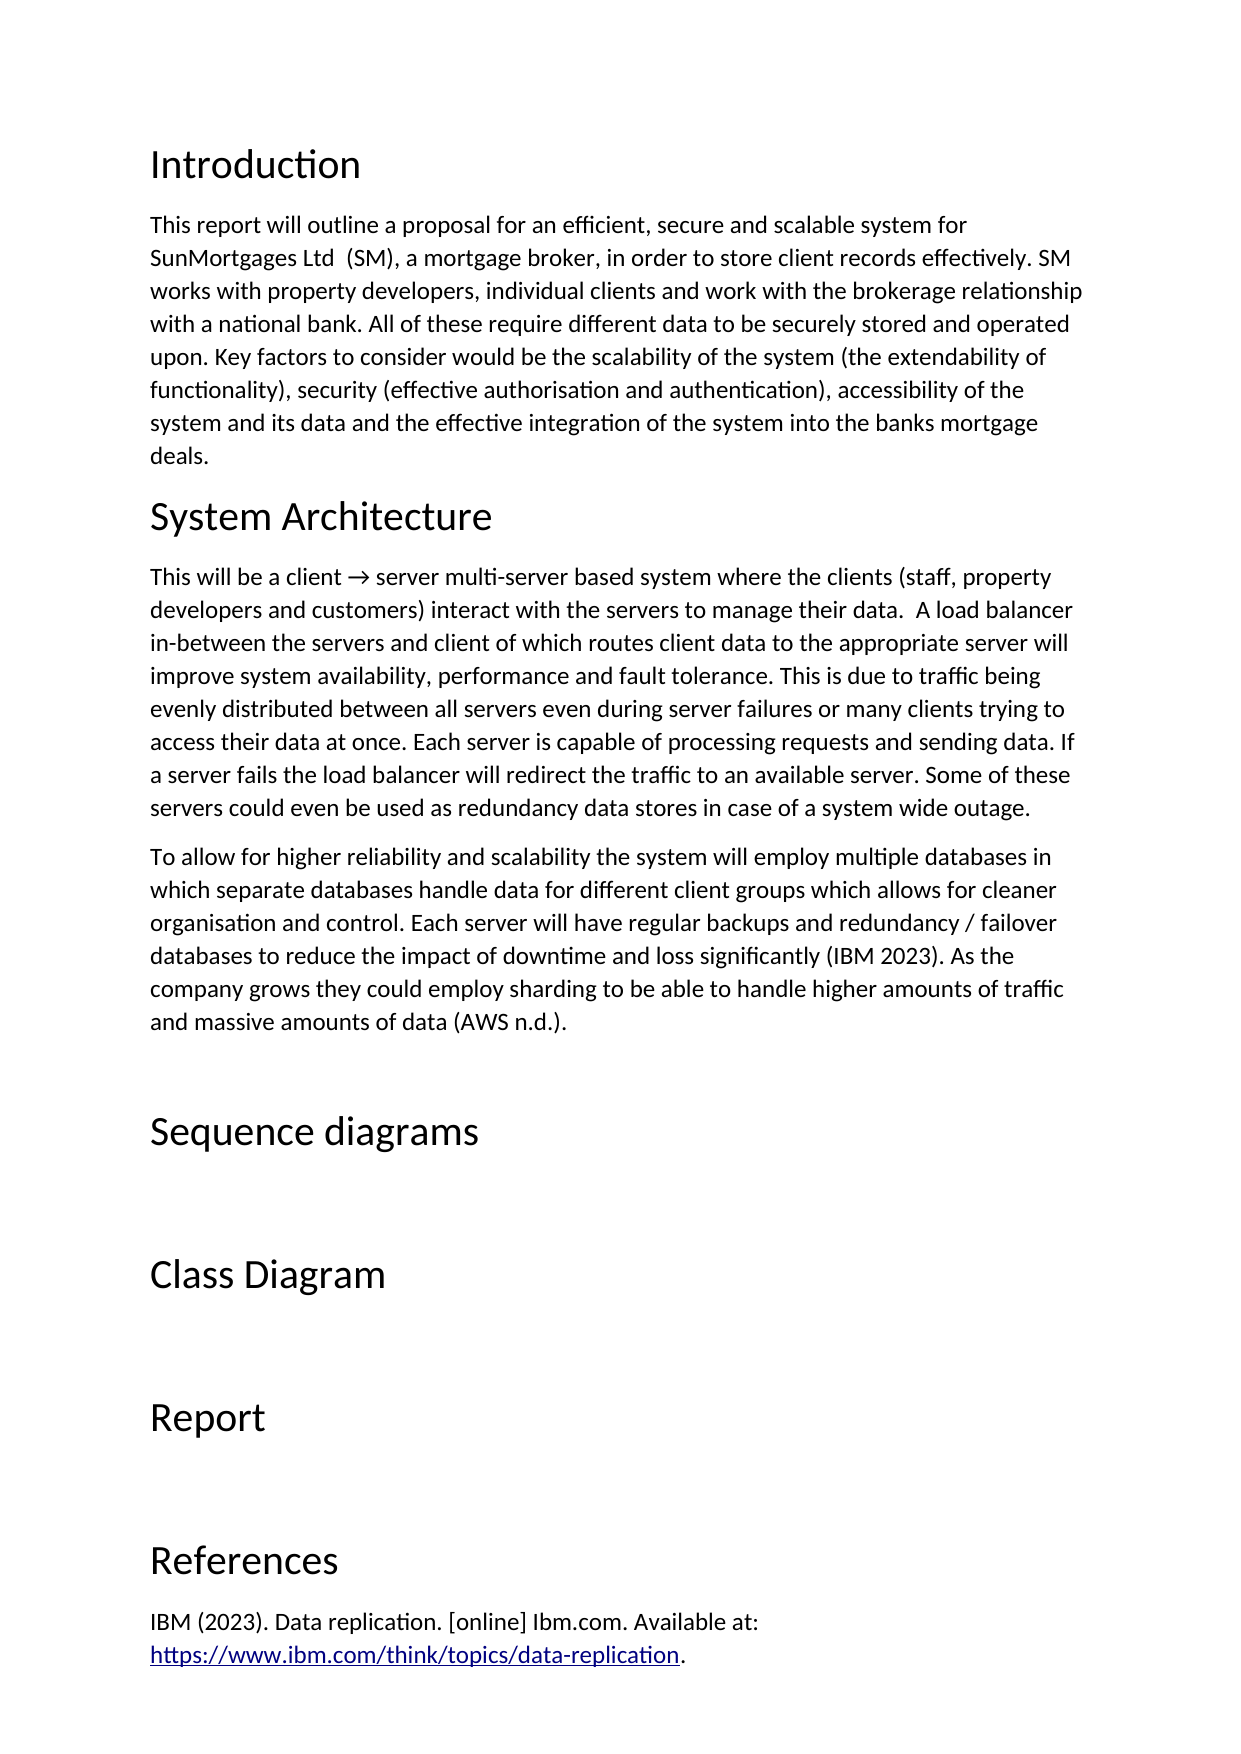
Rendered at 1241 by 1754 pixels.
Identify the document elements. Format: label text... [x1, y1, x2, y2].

text System Architecture [150, 490, 1090, 541]
text References [150, 1534, 1090, 1585]
text Class Diagram [150, 1248, 1090, 1299]
text Introduction [150, 138, 1090, 189]
text Report [150, 1391, 1090, 1442]
text This report will outline a proposal for an efficient, secure and scalable system for SunMortgages Ltd (SM), a mortgage broker, in order to store client records effectively. SM works with property developers, individual clients and work with the brokerage relationship with a national bank. All of these require different data to be securely stored and operated upon. Key factors to consider would be the scalability of the system (the extendability of functionality), security (effective authorisation and authentication), accessibility of the system and its data and the effective integration of the system into the banks mortgage deals. [150, 210, 1090, 471]
text To allow for higher reliability and scalability the system will employ multiple databases in which separate databases handle data for different client groups which allows for cleaner organisation and control. Each server will have regular backups and redundancy / failover databases to reduce the impact of downtime and loss significantly (IBM 2023). As the company grows they could employ sharding to be able to handle higher amounts of traffic and massive amounts of data (AWS n.d.). [150, 841, 1090, 1036]
text This will be a client → server multi-server based system where the clients (staff, property developers and customers) interact with the servers to manage their data. A load balancer in-between the servers and client of which routes client data to the appropriate server will improve system availability, performance and fault tolerance. This is due to traffic being evenly distributed between all servers even during server failures or many clients trying to access their data at once. Each server is capable of processing requests and sending data. If a server fails the load balancer will redirect the traffic to an available server. Some of these servers could even be used as redundancy data stores in case of a system wide outage. [150, 561, 1090, 822]
text Sequence diagrams [150, 1105, 1090, 1156]
text IBM (2023). Data replication. [online] Ibm.com. Available at: https://www.ibm.com/think/topics/data-replication. [150, 1606, 1090, 1669]
